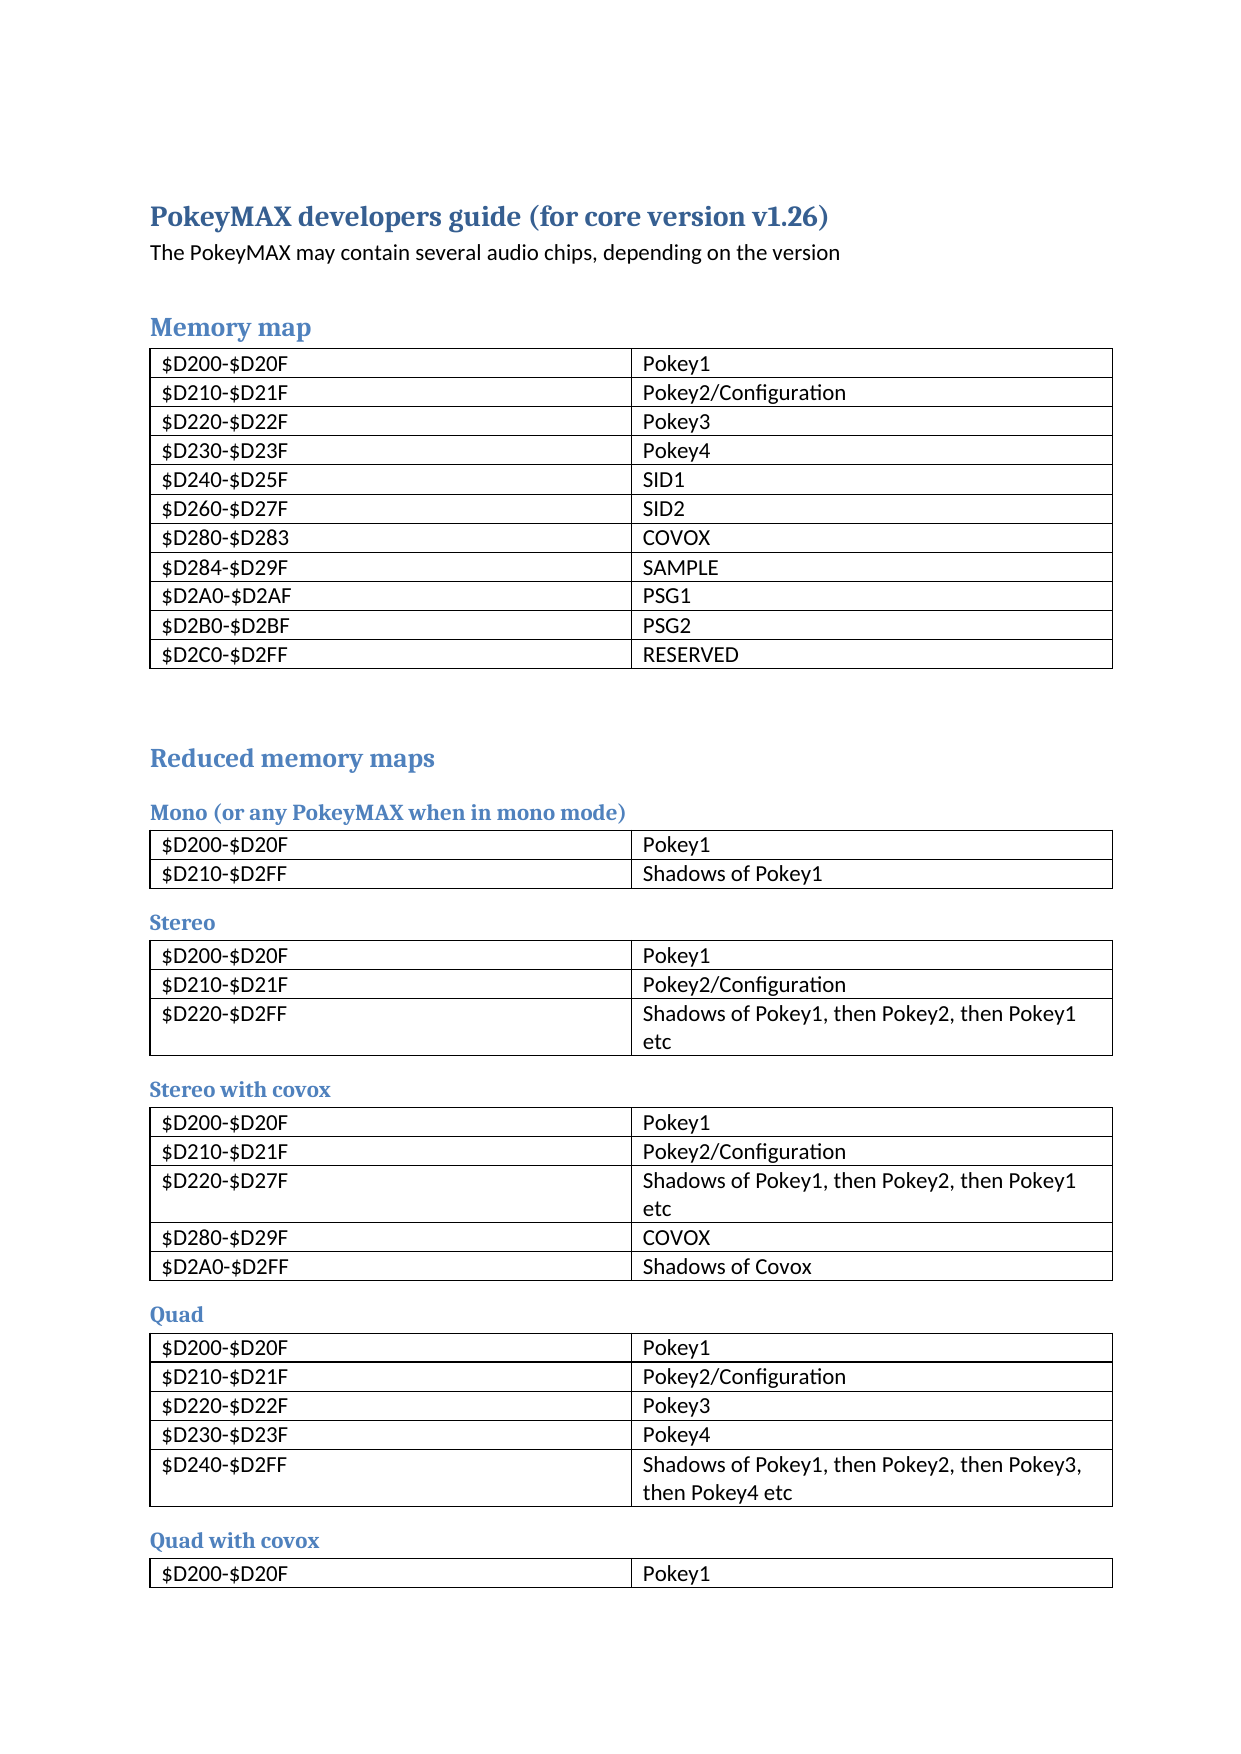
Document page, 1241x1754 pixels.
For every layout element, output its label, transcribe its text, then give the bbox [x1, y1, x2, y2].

table_header $D200-$D20F [151, 831, 631, 858]
table_header $D200-$D20F [151, 1108, 631, 1136]
table_header $D200-$D20F [151, 349, 631, 377]
table_cell $D240-$D25F [151, 465, 631, 493]
table_cell $D210-$D21F [151, 1363, 631, 1391]
subtitle PokeyMAX developers guide (for core version v1.26) [150, 200, 1090, 233]
table_cell Shadows of Pokey1, then Pokey2, then Pokey1 etc [632, 1166, 1112, 1222]
table_cell $D2A0-$D2AF [151, 582, 631, 610]
table_header $D200-$D20F [151, 941, 631, 969]
table_cell Shadows of Pokey1 [632, 860, 1112, 888]
table_cell Shadows of Pokey1, then Pokey2, then Pokey3, then Pokey4 etc [632, 1450, 1112, 1506]
table_header $D200-$D20F [151, 1334, 631, 1361]
table_cell SAMPLE [632, 553, 1112, 581]
table_cell $D210-$D2FF [151, 860, 631, 888]
table_cell $D240-$D2FF [151, 1450, 631, 1506]
table_cell Shadows of Pokey1, then Pokey2, then Pokey1 etc [632, 999, 1112, 1055]
table_header $D200-$D20F [151, 1559, 631, 1587]
table_cell RESERVED [632, 640, 1112, 668]
table_cell Pokey4 [632, 436, 1112, 464]
table_cell PSG2 [632, 611, 1112, 639]
table_header Pokey1 [632, 1334, 1112, 1361]
table_cell $D280-$D283 [151, 524, 631, 552]
subtitle Mono (or any PokeyMAX when in mono mode) [150, 799, 1090, 826]
table_cell $D284-$D29F [151, 553, 631, 581]
subtitle Stereo [150, 909, 1090, 936]
table_cell $D210-$D21F [151, 970, 631, 998]
table_cell $D2A0-$D2FF [151, 1252, 631, 1280]
table_header Pokey1 [632, 941, 1112, 969]
table_cell $D260-$D27F [151, 495, 631, 522]
table_cell $D2B0-$D2BF [151, 611, 631, 639]
subtitle Reduced memory maps [150, 743, 1090, 774]
table_cell $D220-$D22F [151, 1392, 631, 1419]
table_cell $D2C0-$D2FF [151, 640, 631, 668]
subtitle Memory map [150, 312, 1090, 343]
table_cell $D220-$D22F [151, 407, 631, 435]
table_cell SID1 [632, 465, 1112, 493]
table_cell Pokey2/Configuration [632, 1363, 1112, 1391]
table_cell $D210-$D21F [151, 378, 631, 406]
table_cell $D230-$D23F [151, 1421, 631, 1449]
table_cell COVOX [632, 524, 1112, 552]
table_cell $D220-$D27F [151, 1166, 631, 1222]
subtitle Stereo with covox [150, 1077, 1090, 1103]
table_cell PSG1 [632, 582, 1112, 610]
table_cell Pokey4 [632, 1421, 1112, 1449]
subtitle Quad [150, 1302, 1090, 1328]
table_cell Pokey3 [632, 407, 1112, 435]
table_cell $D220-$D2FF [151, 999, 631, 1055]
table_cell Pokey2/Configuration [632, 1137, 1112, 1165]
table_cell Pokey3 [632, 1392, 1112, 1419]
table_cell Shadows of Covox [632, 1252, 1112, 1280]
table_cell $D230-$D23F [151, 436, 631, 464]
table_header Pokey1 [632, 1108, 1112, 1136]
table_header Pokey1 [632, 349, 1112, 377]
table_cell Pokey2/Configuration [632, 378, 1112, 406]
table_header Pokey1 [632, 1559, 1112, 1587]
subtitle Quad with covox [150, 1528, 1090, 1554]
table_cell SID2 [632, 495, 1112, 522]
text The PokeyMAX may contain several audio chips, depending on the version [150, 238, 1090, 267]
table_cell $D210-$D21F [151, 1137, 631, 1165]
table_cell $D280-$D29F [151, 1223, 631, 1251]
table_cell COVOX [632, 1223, 1112, 1251]
table_cell Pokey2/Configuration [632, 970, 1112, 998]
table_header Pokey1 [632, 831, 1112, 858]
